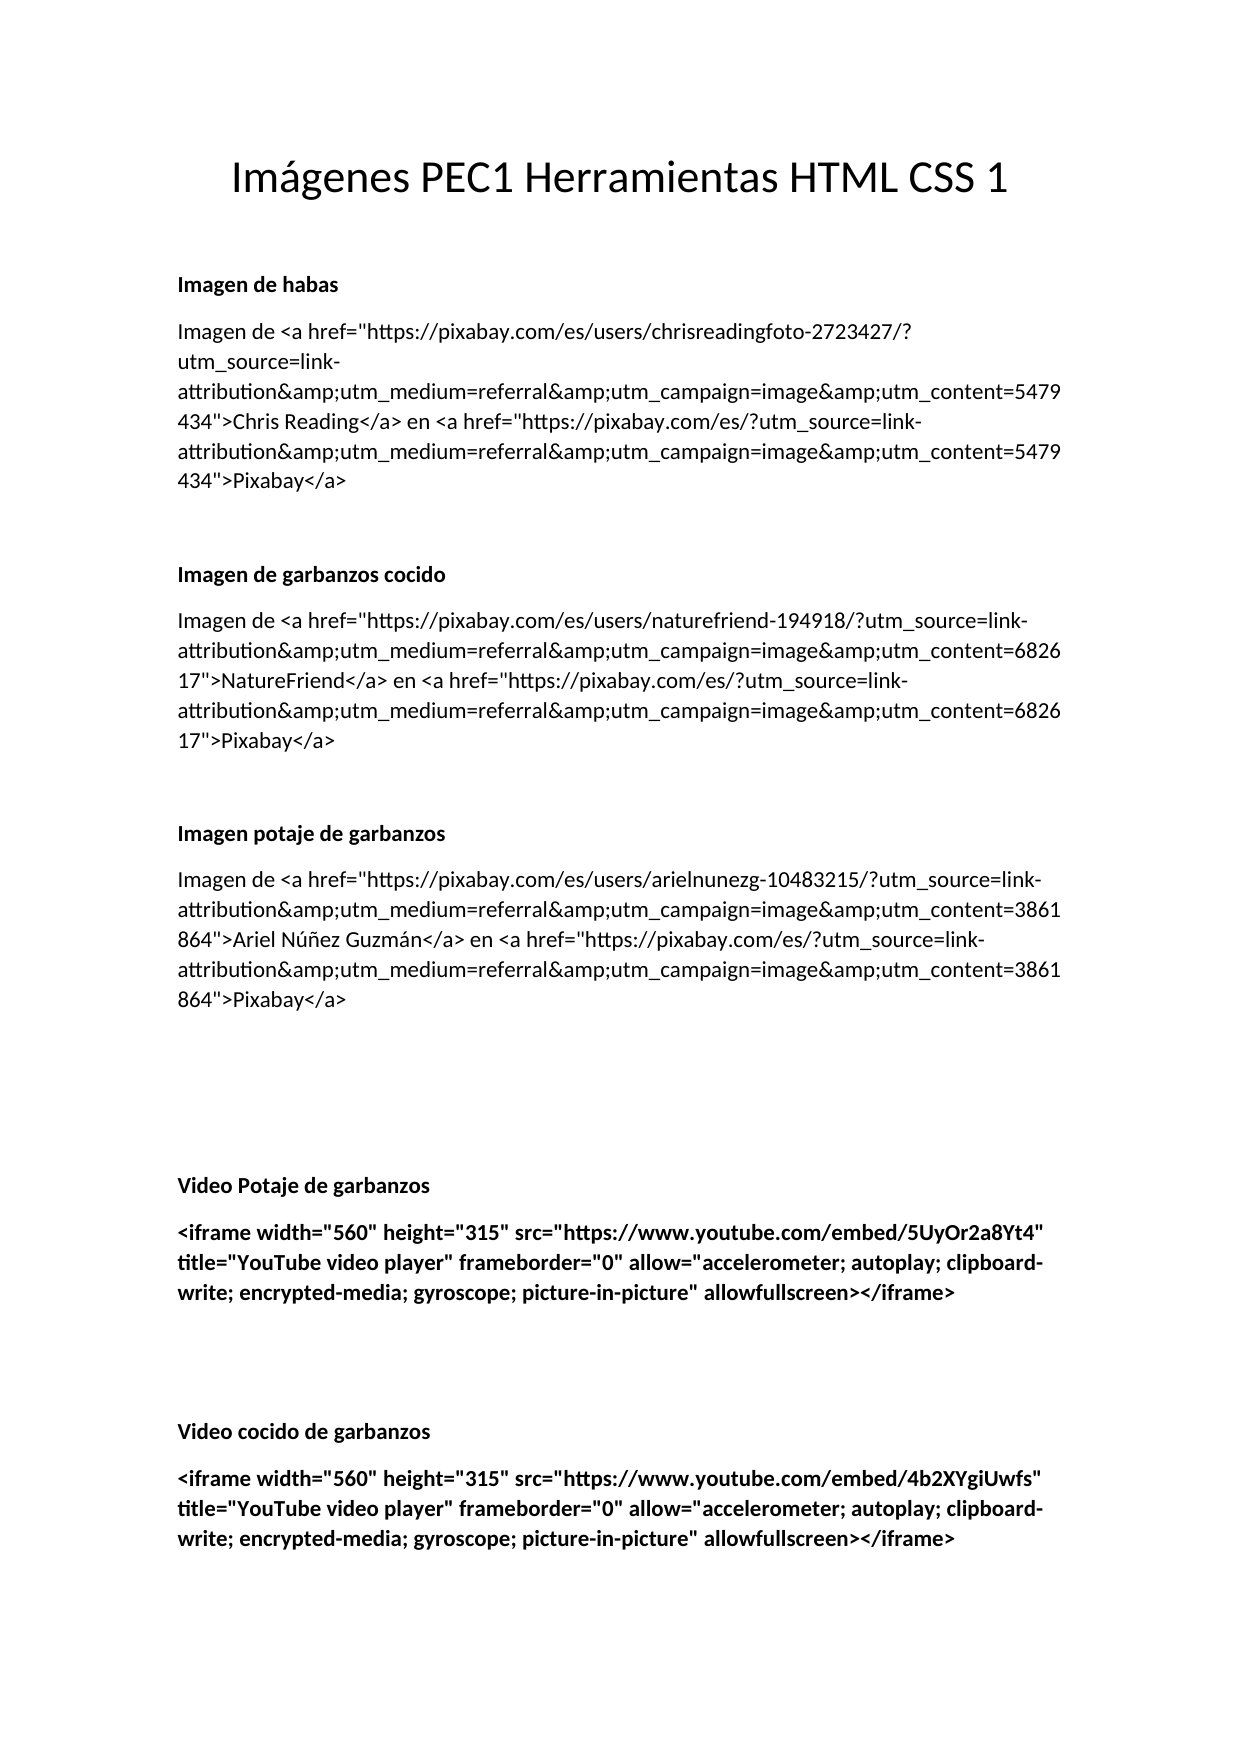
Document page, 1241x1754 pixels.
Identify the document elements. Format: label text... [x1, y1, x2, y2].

text Imagen potaje de garbanzos [177, 819, 1063, 847]
text <iframe width="560" height="315" src="https://www.youtube.com/embed/4b2XYgiUwfs" title="YouTube video player" frameborder="0" allow="accelerometer; autoplay; clipboard-write; encrypted-media; gyroscope; picture-in-picture" allowfullscreen></iframe> [177, 1464, 1063, 1552]
text Video cocido de garbanzos [177, 1417, 1063, 1446]
text Imagen de garbanzos cocido [177, 560, 1063, 588]
text Imagen de habas [177, 271, 1063, 299]
text Video Potaje de garbanzos [177, 1171, 1063, 1199]
text Imagen de <a href="https://pixabay.com/es/users/naturefriend-194918/?utm_source=link-attribution&amp;utm_medium=referral&amp;utm_campaign=image&amp;utm_content=682617">NatureFriend</a> en <a href="https://pixabay.com/es/?utm_source=link-attribution&amp;utm_medium=referral&amp;utm_campaign=image&amp;utm_content=682617">Pixabay</a> [177, 606, 1063, 754]
text <iframe width="560" height="315" src="https://www.youtube.com/embed/5UyOr2a8Yt4" title="YouTube video player" frameborder="0" allow="accelerometer; autoplay; clipboard-write; encrypted-media; gyroscope; picture-in-picture" allowfullscreen></iframe> [177, 1218, 1063, 1306]
text Imágenes PEC1 Herramientas HTML CSS 1 [177, 148, 1063, 203]
text Imagen de <a href="https://pixabay.com/es/users/chrisreadingfoto-2723427/?utm_source=link-attribution&amp;utm_medium=referral&amp;utm_campaign=image&amp;utm_content=5479434">Chris Reading</a> en <a href="https://pixabay.com/es/?utm_source=link-attribution&amp;utm_medium=referral&amp;utm_campaign=image&amp;utm_content=5479434">Pixabay</a> [177, 317, 1063, 495]
text Imagen de <a href="https://pixabay.com/es/users/arielnunezg-10483215/?utm_source=link-attribution&amp;utm_medium=referral&amp;utm_campaign=image&amp;utm_content=3861864">Ariel Núñez Guzmán</a> en <a href="https://pixabay.com/es/?utm_source=link-attribution&amp;utm_medium=referral&amp;utm_campaign=image&amp;utm_content=3861864">Pixabay</a> [177, 866, 1063, 1013]
